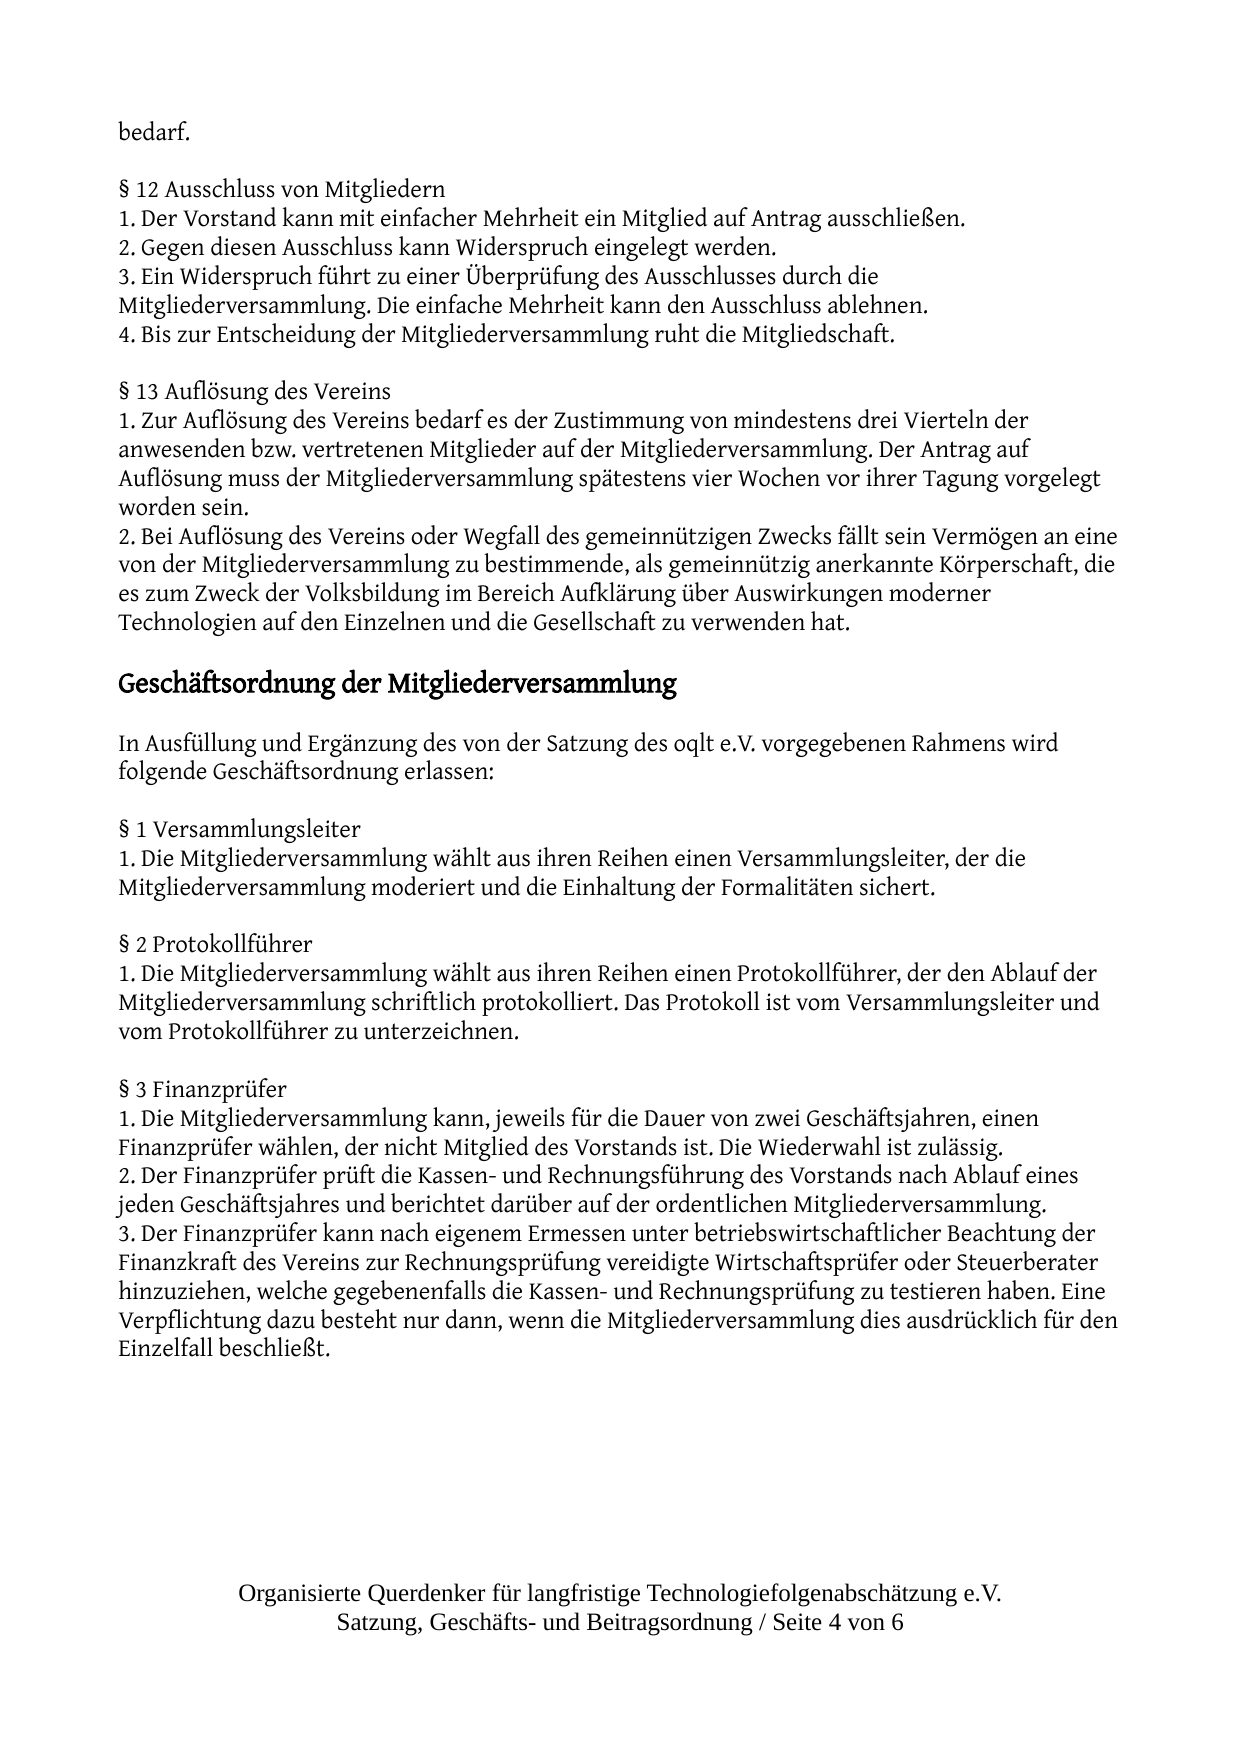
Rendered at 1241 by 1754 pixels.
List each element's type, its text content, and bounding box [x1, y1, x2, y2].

text 1. Die Mitgliederversammlung kann, jeweils für die Dauer von zwei Geschäftsjahren, einen Finanzprüfer wählen, der nicht Mitglied des Vorstands ist. Die Wiederwahl ist zulässig. [118, 1104, 1122, 1162]
text § 3 Finanzprüfer [118, 1075, 1122, 1104]
text 2. Gegen diesen Ausschluss kann Widerspruch eingelegt werden. [118, 233, 1122, 262]
text 1. Die Mitgliederversammlung wählt aus ihren Reihen einen Versammlungsleiter, der die Mitgliederversammlung moderiert und die Einhaltung der Formalitäten sichert. [118, 844, 1122, 902]
text 1. Der Vorstand kann mit einfacher Mehrheit ein Mitglied auf Antrag ausschließen. [118, 205, 1122, 233]
text § 1 Versammlungsleiter [118, 816, 1122, 844]
text § 12 Ausschluss von Mitgliedern [118, 176, 1122, 205]
text bedarf. [118, 118, 1122, 147]
text 3. Der Finanzprüfer kann nach eigenem Ermessen unter betriebswirtschaftlicher Beachtung der Finanzkraft des Vereins zur Rechnungsprüfung vereidigte Wirtschaftsprüfer oder Steuerberater hinzuziehen, welche gegebenenfalls die Kassen- und Rechnungsprüfung zu testieren haben. Eine Verpflichtung dazu besteht nur dann, wenn die Mitgliederversammlung dies ausdrücklich für den Einzelfall beschließt. [118, 1219, 1122, 1364]
text § 2 Protokollführer [118, 931, 1122, 960]
text § 13 Auflösung des Vereins [118, 378, 1122, 407]
text 2. Der Finanzprüfer prüft die Kassen- und Rechnungsführung des Vorstands nach Ablauf eines jeden Geschäftsjahres und berichtet darüber auf der ordentlichen Mitgliederversammlung. [118, 1162, 1122, 1219]
text 1. Die Mitgliederversammlung wählt aus ihren Reihen einen Protokollführer, der den Ablauf der Mitgliederversammlung schriftlich protokolliert. Das Protokoll ist vom Versammlungsleiter und vom Protokollführer zu unterzeichnen. [118, 960, 1122, 1046]
text 2. Bei Auflösung des Vereins oder Wegfall des gemeinnützigen Zwecks fällt sein Vermögen an eine von der Mitgliederversammlung zu bestimmende, als gemeinnützig anerkannte Körperschaft, die es zum Zweck der Volksbildung im Bereich Aufklärung über Auswirkungen moderner Technologien auf den Einzelnen und die Gesellschaft zu verwenden hat. [118, 522, 1122, 637]
text 4. Bis zur Entscheidung der Mitgliederversammlung ruht die Mitgliedschaft. [118, 320, 1122, 349]
text 3. Ein Widerspruch führt zu einer Überprüfung des Ausschlusses durch die Mitgliederversammlung. Die einfache Mehrheit kann den Ausschluss ablehnen. [118, 262, 1122, 320]
text In Ausfüllung und Ergänzung des von der Satzung des oqlt e.V. vorgegebenen Rahmens wird folgende Geschäftsordnung erlassen: [118, 729, 1122, 787]
text Geschäftsordnung der Mitgliederversammlung [118, 666, 1122, 700]
text 1. Zur Auflösung des Vereins bedarf es der Zustimmung von mindestens drei Vierteln der anwesenden bzw. vertretenen Mitglieder auf der Mitgliederversammlung. Der Antrag auf Auflösung muss der Mitgliederversammlung spätestens vier Wochen vor ihrer Tagung vorgelegt worden sein. [118, 407, 1122, 522]
